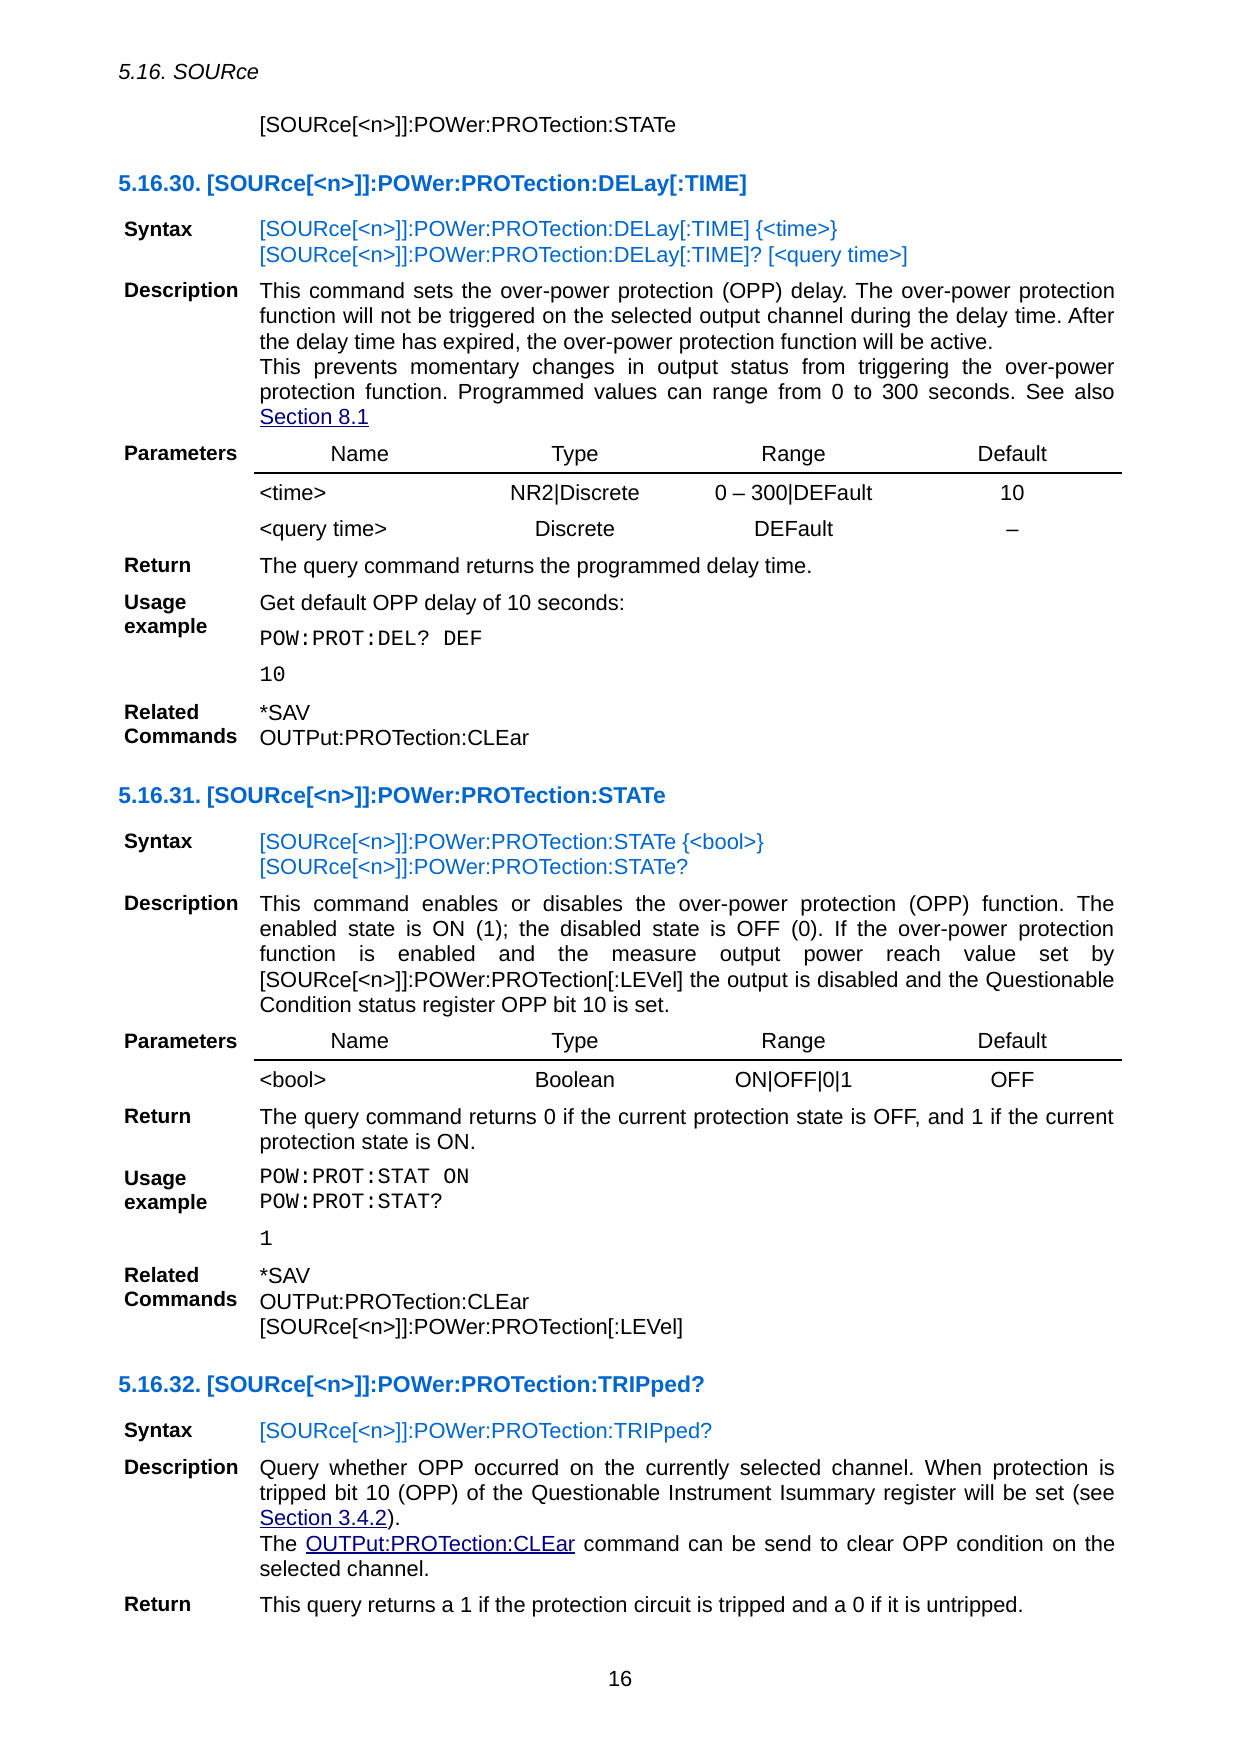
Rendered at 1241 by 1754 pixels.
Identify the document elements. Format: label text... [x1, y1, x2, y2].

table_cell Name [254, 1023, 465, 1059]
table_cell Return [118, 547, 253, 584]
table_cell [118, 106, 253, 143]
table_cell Return [118, 1098, 253, 1160]
table_cell Query whether OPP occurred on the currently selected channel. When protection is tripped bit 10 (OPP) of the Questionable Instrument Isummary register will be set (see Section 3.4.2). The OUTPut:PROTection:CLEar command can be send to clear OPP condition on the selected channel. [254, 1449, 1122, 1587]
table_cell Return [118, 1587, 253, 1623]
table_cell Usage example [118, 584, 253, 694]
subtitle [SOURce[<n>]]:POWer:PROTection:TRIPped? [118, 1371, 1122, 1398]
table_cell Related Commands [118, 694, 253, 756]
table_cell Type [465, 1023, 684, 1059]
table_cell The query command returns the programmed delay time. [254, 547, 1122, 584]
table_cell [118, 511, 253, 547]
table_cell Boolean [465, 1061, 684, 1098]
table_cell This query returns a 1 if the protection circuit is tripped and a 0 if it is untripped. [254, 1587, 1122, 1623]
table_cell Parameters [118, 1023, 253, 1098]
table_header Syntax [118, 1413, 253, 1449]
subtitle [SOURce[<n>]]:POWer:PROTection:STATe [118, 782, 1122, 808]
table_cell ON|OFF|0|1 [684, 1061, 903, 1098]
table_cell <time> [254, 474, 465, 511]
table_cell Discrete [465, 511, 684, 547]
table_header Syntax [118, 823, 253, 885]
table_cell Description [118, 885, 253, 1023]
table_cell Type [465, 435, 684, 472]
table_cell <bool> [254, 1061, 465, 1098]
table_cell Default [903, 435, 1122, 472]
table_cell This command sets the over-power protection (OPP) delay. The over-power protection function will not be triggered on the selected output channel during the delay time. After the delay time has expired, the over-power protection function will be active. This prevents momentary changes in output status from triggering the over-power protection function. Programmed values can range from 0 to 300 seconds. See also Section 8.1 [254, 273, 1122, 435]
table_cell OFF [903, 1061, 1122, 1098]
table_header [SOURce[<n>]]:POWer:PROTection:TRIPped? [254, 1413, 1122, 1449]
table_header [SOURce[<n>]]:POWer:PROTection:DELay[:TIME] {<time>} [SOURce[<n>]]:POWer:PROTection:DELay[:TIME]? [<query time>] [254, 211, 1122, 272]
table_cell The query command returns 0 if the current protection state is OFF, and 1 if the current protection state is ON. [254, 1098, 1122, 1160]
table_cell Usage example [118, 1160, 253, 1258]
table_cell DEFault [684, 511, 903, 547]
table_cell Parameters [118, 435, 253, 511]
table_cell Default [903, 1023, 1122, 1059]
table_cell *SAV OUTPut:PROTection:CLEar [SOURce[<n>]]:POWer:PROTection[:LEVel] [254, 1258, 1122, 1345]
table_header [SOURce[<n>]]:POWer:PROTection:STATe {<bool>} [SOURce[<n>]]:POWer:PROTection:STATe? [254, 823, 1122, 885]
table_cell 0 – 300|DEFault [684, 474, 903, 511]
table_cell – [903, 511, 1122, 547]
table_cell [SOURce[<n>]]:POWer:PROTection:STATe [254, 106, 1122, 143]
table_cell Description [118, 273, 253, 435]
table_cell Name [254, 435, 465, 472]
table_cell 10 [903, 474, 1122, 511]
table_header Syntax [118, 211, 253, 272]
subtitle [SOURce[<n>]]:POWer:PROTection:DELay[:TIME] [118, 169, 1122, 196]
table_cell Range [684, 1023, 903, 1059]
table_cell *SAV OUTPut:PROTection:CLEar [254, 694, 1122, 756]
table_cell NR2|Discrete [465, 474, 684, 511]
table_cell Get default OPP delay of 10 seconds: POW:PROT:DEL? DEF 10 [254, 584, 1122, 694]
table_cell Range [684, 435, 903, 472]
table_cell Related Commands [118, 1258, 253, 1345]
table_cell <query time> [254, 511, 465, 547]
table_cell Description [118, 1449, 253, 1587]
table_cell POW:PROT:STAT ON POW:PROT:STAT? 1 [254, 1160, 1122, 1258]
table_cell This command enables or disables the over-power protection (OPP) function. The enabled state is ON (1); the disabled state is OFF (0). If the over-power protection function is enabled and the measure output power reach value set by [SOURce[<n>]]:POWer:PROTection[:LEVel] the output is disabled and the Questionable Condition status register OPP bit 10 is set. [254, 885, 1122, 1023]
